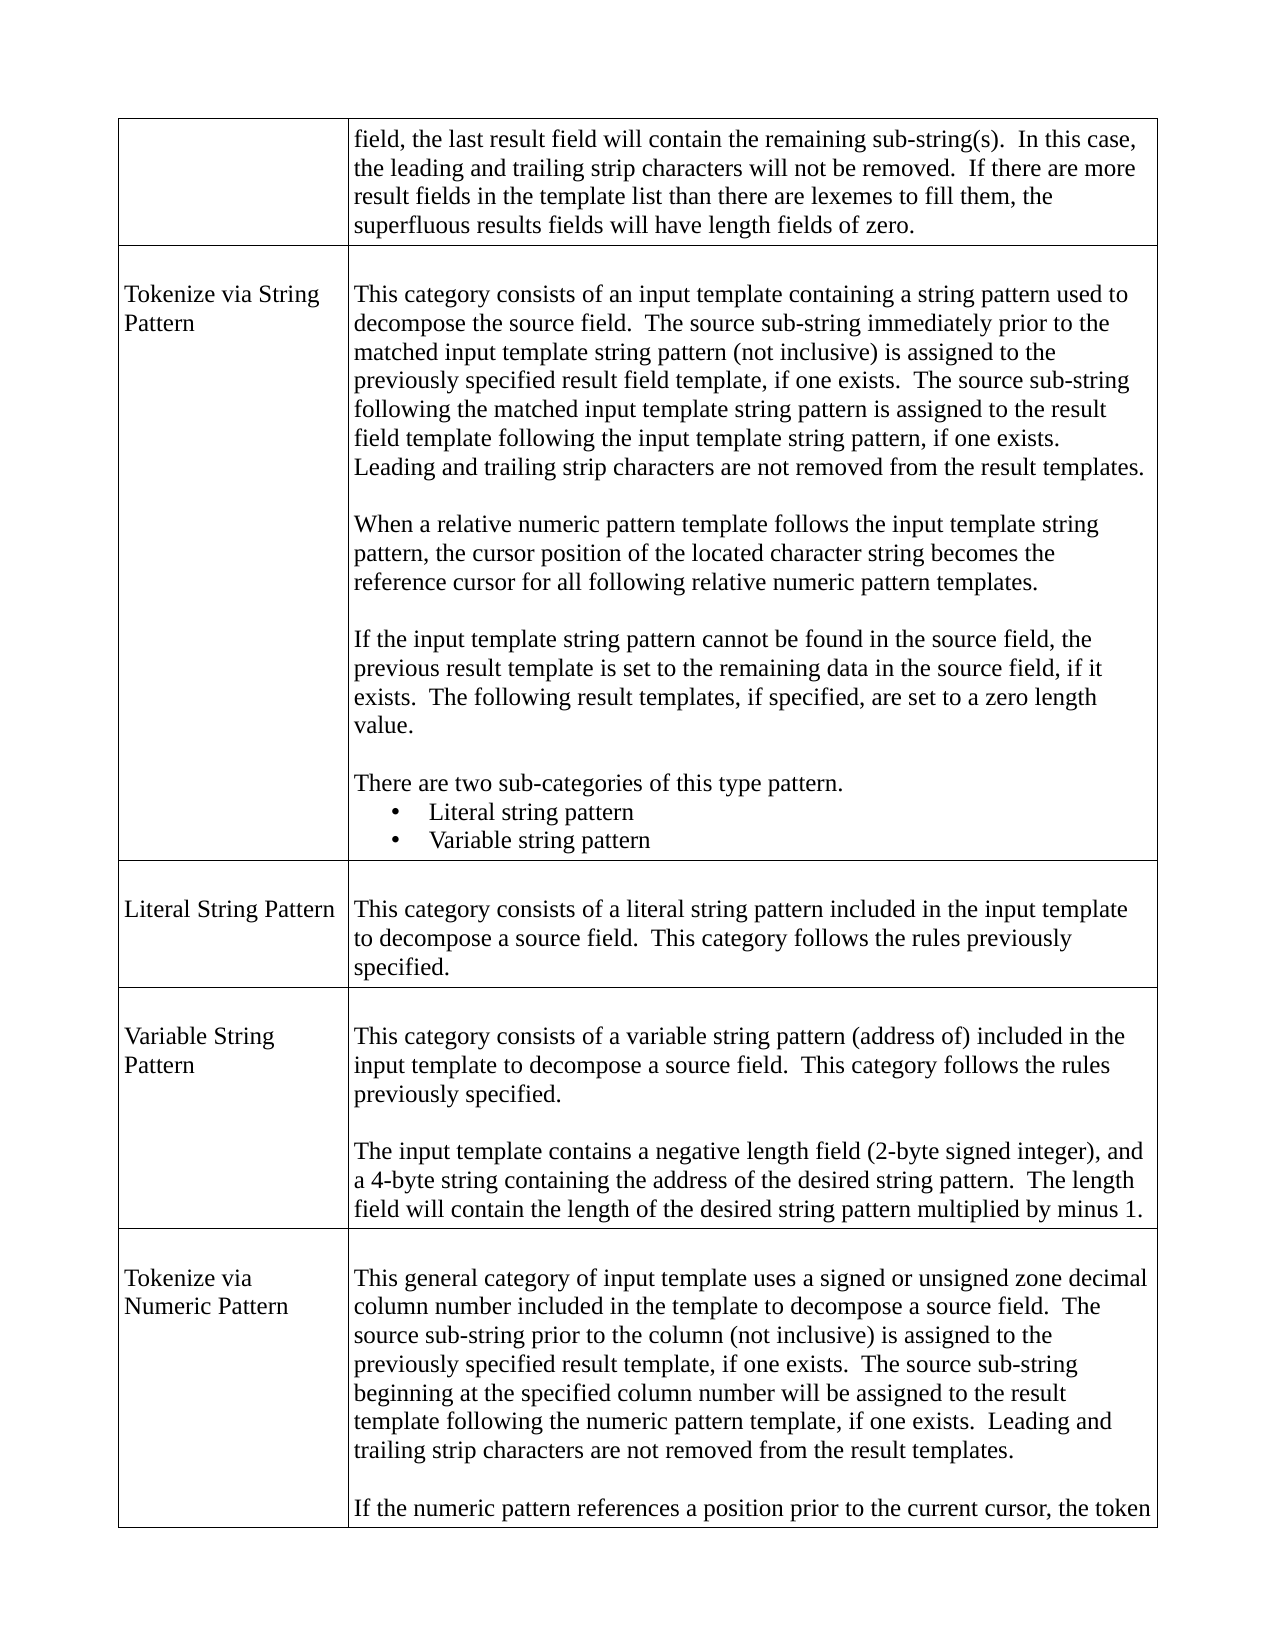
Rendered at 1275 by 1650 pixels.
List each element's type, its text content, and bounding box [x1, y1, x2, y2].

table_cell [119, 119, 348, 245]
table_cell This general category of input template uses a signed or unsigned zone decimal column number included in the template to decompose a source field. The source sub-string prior to the column (not inclusive) is assigned to the previously specified result template, if one exists. The source sub-string beginning at the specified column number will be assigned to the result template following the numeric pattern template, if one exists. Leading and trailing strip characters are not removed from the result templates. If the numeric pattern references a position prior to the current cursor, the token [349, 1229, 1157, 1527]
table_cell Literal String Pattern [119, 861, 348, 987]
table_cell This category consists of a variable string pattern (address of) included in the input template to decompose a source field. This category follows the rules previously specified. The input template contains a negative length field (2-byte signed integer), and a 4-byte string containing the address of the desired string pattern. The length field will contain the length of the desired string pattern multiplied by minus 1. [349, 988, 1157, 1228]
table_cell This category consists of an input template containing a string pattern used to decompose the source field. The source sub-string immediately prior to the matched input template string pattern (not inclusive) is assigned to the previously specified result field template, if one exists. The source sub-string following the matched input template string pattern is assigned to the result field template following the input template string pattern, if one exists. Leading and trailing strip characters are not removed from the result templates. When a relative numeric pattern template follows the input template string pattern, the cursor position of the located character string becomes the reference cursor for all following relative numeric pattern templates. If the input template string pattern cannot be found in the source field, the previous result template is set to the remaining data in the source field, if it exists. The following result templates, if specified, are set to a zero length value. There are two sub-categories of this type pattern. Literal string pattern Variable string pattern [349, 246, 1157, 860]
table_cell Tokenize via String Pattern [119, 246, 348, 860]
table_cell Variable String Pattern [119, 988, 348, 1228]
table_cell This category consists of a literal string pattern included in the input template to decompose a source field. This category follows the rules previously specified. [349, 861, 1157, 987]
table_cell field, the last result field will contain the remaining sub-string(s). In this case, the leading and trailing strip characters will not be removed. If there are more result fields in the template list than there are lexemes to fill them, the superfluous results fields will have length fields of zero. [349, 119, 1157, 245]
table_cell Tokenize via Numeric Pattern [119, 1229, 348, 1527]
